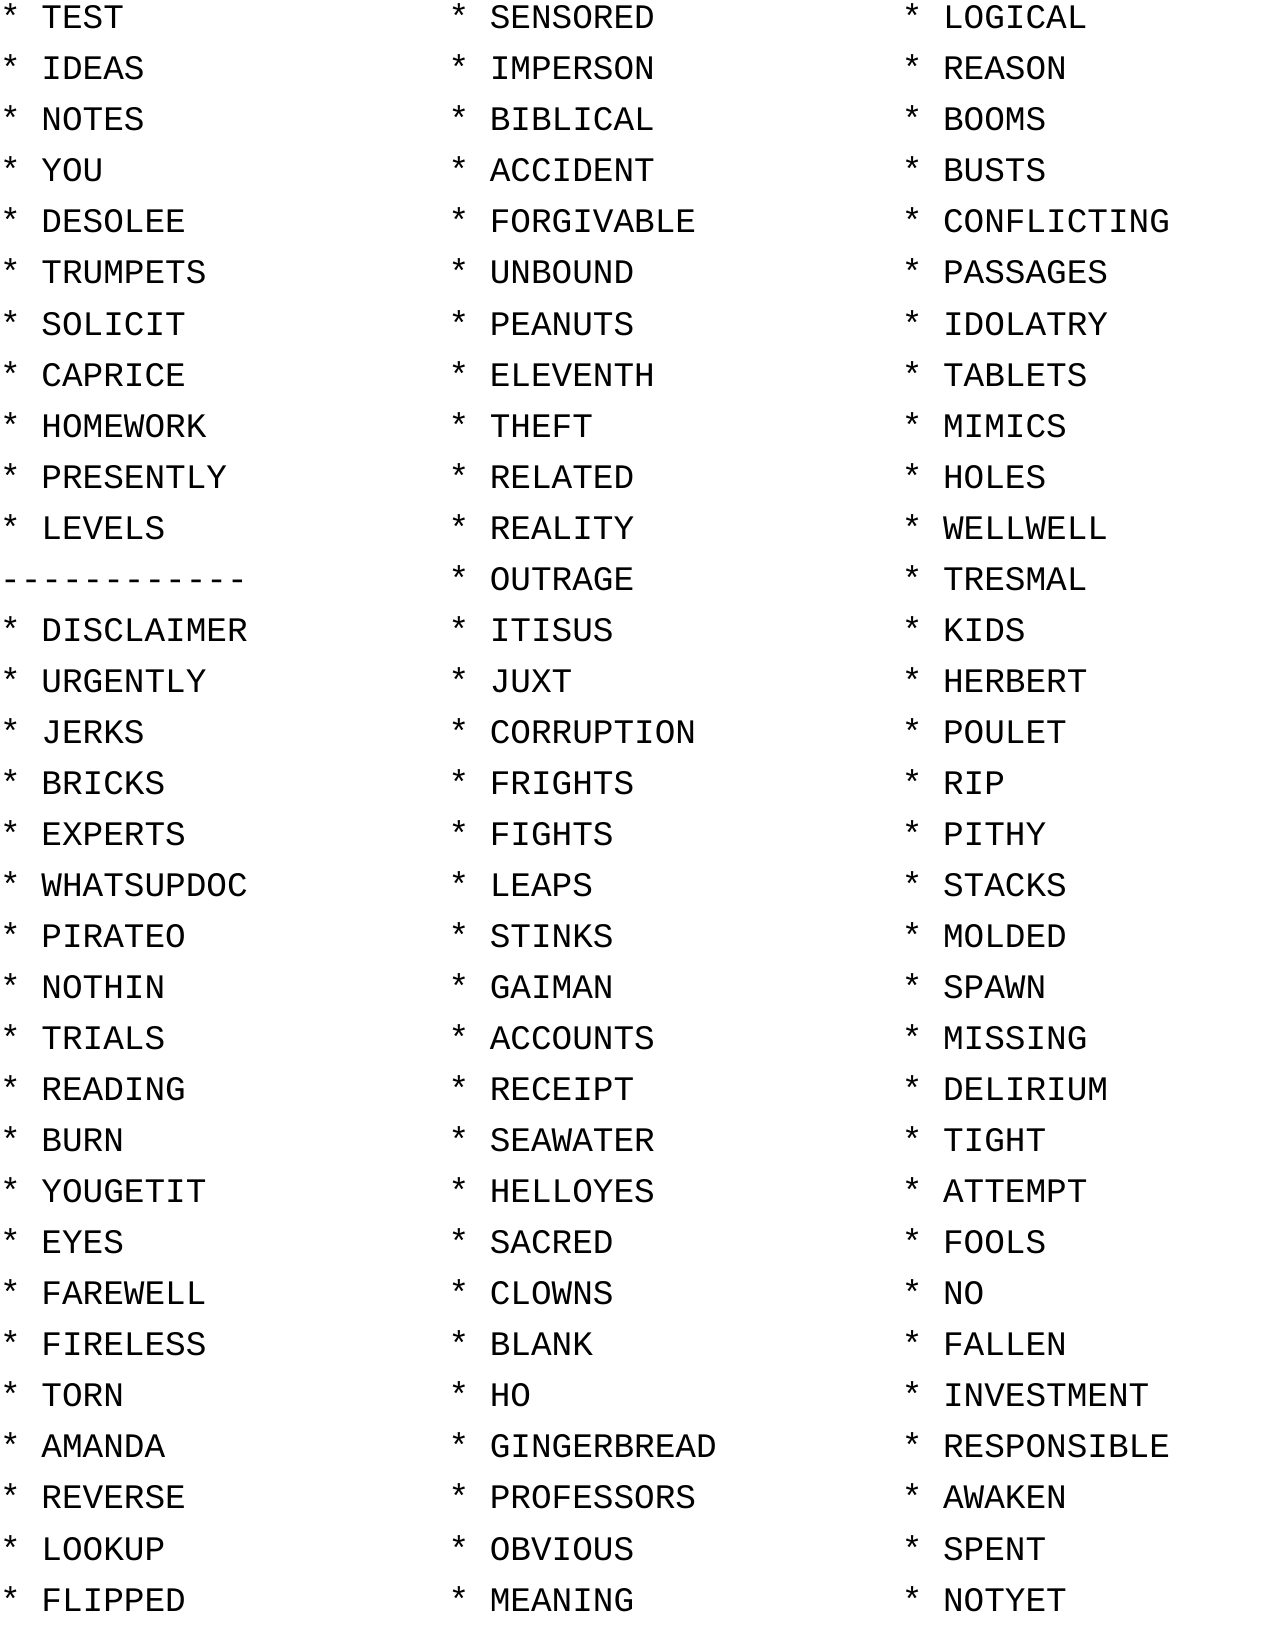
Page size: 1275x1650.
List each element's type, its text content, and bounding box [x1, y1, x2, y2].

text * REALITY [448, 510, 827, 549]
text * NOTES [0, 102, 373, 141]
text * FIGHTS [448, 817, 827, 856]
text * EXPERTS [0, 817, 373, 856]
text * AMANDA [0, 1429, 373, 1468]
text * DESOLEE [0, 204, 373, 243]
text * REASON [902, 51, 1275, 90]
text * THEFT [448, 408, 827, 447]
text * ACCIDENT [448, 153, 827, 192]
text * OUTRAGE [448, 561, 827, 600]
text * STACKS [902, 868, 1275, 907]
text * LEVELS [0, 510, 373, 549]
text * LEAPS [448, 868, 827, 907]
text * URGENTLY [0, 663, 373, 702]
text * DISCLAIMER [0, 612, 373, 651]
text * MOLDED [902, 919, 1275, 958]
text * CLOWNS [448, 1276, 827, 1315]
text * POULET [902, 714, 1275, 753]
text * BOOMS [902, 102, 1275, 141]
text * HO [448, 1378, 827, 1417]
text * ATTEMPT [902, 1174, 1275, 1213]
text * AWAKEN [902, 1480, 1275, 1519]
text * WHATSUPDOC [0, 868, 373, 907]
text ------------ [0, 561, 373, 600]
text * YOUGETIT [0, 1174, 373, 1213]
text * ITISUS [448, 612, 827, 651]
text * CONFLICTING [902, 204, 1275, 243]
text * TRESMAL [902, 561, 1275, 600]
text * FIRELESS [0, 1327, 373, 1366]
text * FAREWELL [0, 1276, 373, 1315]
text * NOTHIN [0, 970, 373, 1009]
text * NO [902, 1276, 1275, 1315]
text * MIMICS [902, 408, 1275, 447]
text * SPAWN [902, 970, 1275, 1009]
text * ELEVENTH [448, 357, 827, 396]
text * SENSORED [448, 0, 827, 39]
text * JUXT [448, 663, 827, 702]
text * HELLOYES [448, 1174, 827, 1213]
text * STINKS [448, 919, 827, 958]
text * BUSTS [902, 153, 1275, 192]
text * CAPRICE [0, 357, 373, 396]
text * SOLICIT [0, 306, 373, 345]
text * PASSAGES [902, 255, 1275, 294]
text * OBVIOUS [448, 1531, 827, 1570]
text * TABLETS [902, 357, 1275, 396]
text * ACCOUNTS [448, 1021, 827, 1060]
text * HOLES [902, 459, 1275, 498]
text * MISSING [902, 1021, 1275, 1060]
text * BURN [0, 1123, 373, 1162]
text * RESPONSIBLE [902, 1429, 1275, 1468]
text * JERKS [0, 714, 373, 753]
text * BLANK [448, 1327, 827, 1366]
text * READING [0, 1072, 373, 1111]
text * EYES [0, 1225, 373, 1264]
text * TORN [0, 1378, 373, 1417]
text * PRESENTLY [0, 459, 373, 498]
text * TRIALS [0, 1021, 373, 1060]
text * NOTYET [902, 1582, 1275, 1621]
text * LOGICAL [902, 0, 1275, 39]
text * UNBOUND [448, 255, 827, 294]
text * BRICKS [0, 766, 373, 804]
text * FALLEN [902, 1327, 1275, 1366]
text * RELATED [448, 459, 827, 498]
text * GINGERBREAD [448, 1429, 827, 1468]
text * SEAWATER [448, 1123, 827, 1162]
text * LOOKUP [0, 1531, 373, 1570]
text * KIDS [902, 612, 1275, 651]
text * PEANUTS [448, 306, 827, 345]
text * HOMEWORK [0, 408, 373, 447]
text * SACRED [448, 1225, 827, 1264]
text * HERBERT [902, 663, 1275, 702]
text * FOOLS [902, 1225, 1275, 1264]
text * PITHY [902, 817, 1275, 856]
text * SPENT [902, 1531, 1275, 1570]
text * TEST [0, 0, 373, 39]
text * IDOLATRY [902, 306, 1275, 345]
text * INVESTMENT [902, 1378, 1275, 1417]
text * WELLWELL [902, 510, 1275, 549]
text * RECEIPT [448, 1072, 827, 1111]
text * REVERSE [0, 1480, 373, 1519]
text * DELIRIUM [902, 1072, 1275, 1111]
text * PIRATEO [0, 919, 373, 958]
text * IDEAS [0, 51, 373, 90]
text * YOU [0, 153, 373, 192]
text * FORGIVABLE [448, 204, 827, 243]
text * RIP [902, 766, 1275, 804]
text * BIBLICAL [448, 102, 827, 141]
text * FRIGHTS [448, 766, 827, 804]
text * TRUMPETS [0, 255, 373, 294]
text * FLIPPED [0, 1582, 373, 1621]
text * CORRUPTION [448, 714, 827, 753]
text * TIGHT [902, 1123, 1275, 1162]
text * IMPERSON [448, 51, 827, 90]
text * GAIMAN [448, 970, 827, 1009]
text * MEANING [448, 1582, 827, 1621]
text * PROFESSORS [448, 1480, 827, 1519]
